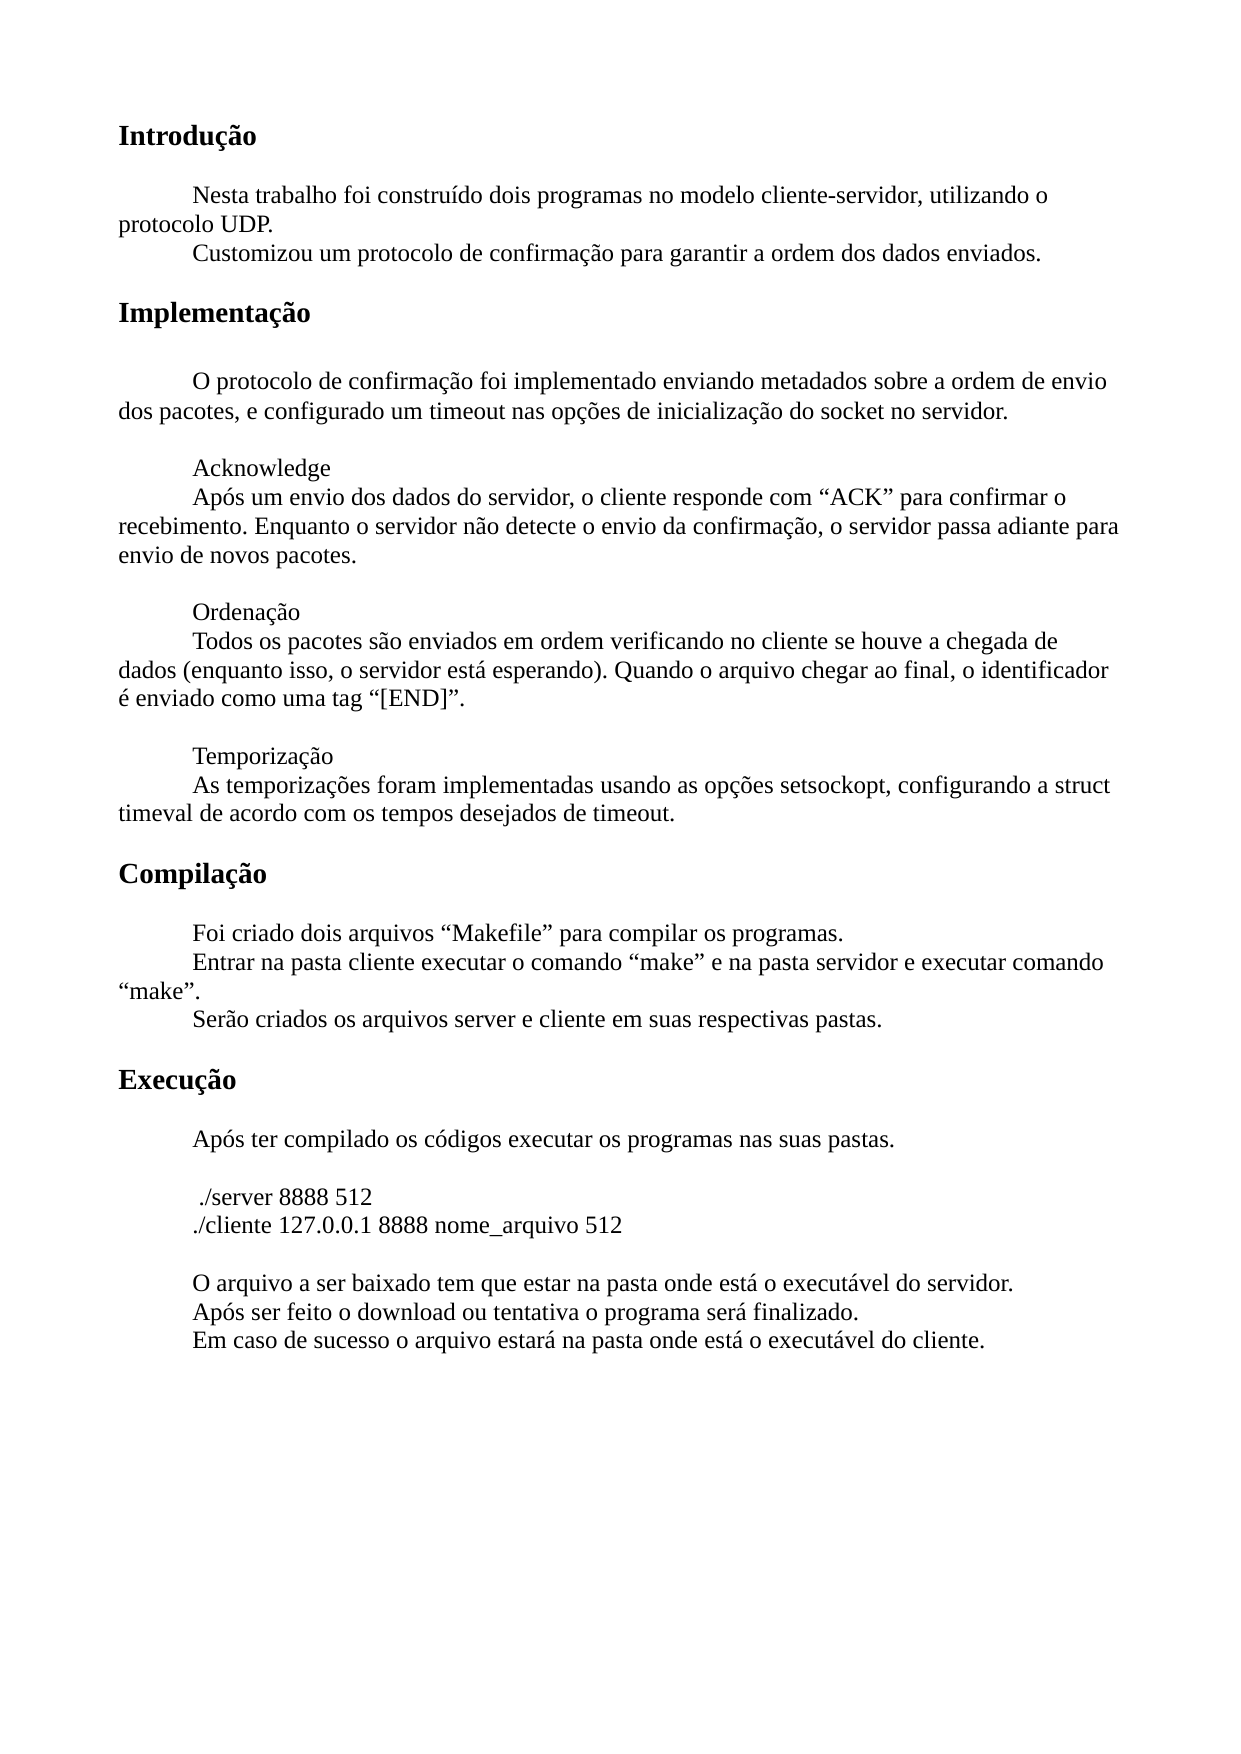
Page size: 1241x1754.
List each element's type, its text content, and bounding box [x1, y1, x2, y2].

text Temporização [118, 741, 1122, 770]
text As temporizações foram implementadas usando as opções setsockopt, configurando a struct timeval de acordo com os tempos desejados de timeout. [118, 770, 1122, 827]
text Serão criados os arquivos server e cliente em suas respectivas pastas. [118, 1004, 1122, 1033]
text Customizou um protocolo de confirmação para garantir a ordem dos dados enviados. [118, 238, 1122, 267]
text Compilação [118, 856, 1122, 889]
text Após ter compilado os códigos executar os programas nas suas pastas. [118, 1124, 1122, 1153]
text Foi criado dois arquivos “Makefile” para compilar os programas. [118, 918, 1122, 947]
text Entrar na pasta cliente executar o comando “make” e na pasta servidor e executar comando “make”. [118, 947, 1122, 1004]
text O arquivo a ser baixado tem que estar na pasta onde está o executável do servidor. [118, 1268, 1122, 1297]
text Todos os pacotes são enviados em ordem verificando no cliente se houve a chegada de dados (enquanto isso, o servidor está esperando). Quando o arquivo chegar ao final, o identificador é enviado como uma tag “[END]”. [118, 626, 1122, 712]
text Após um envio dos dados do servidor, o cliente responde com “ACK” para confirmar o recebimento. Enquanto o servidor não detecte o envio da confirmação, o servidor passa adiante para envio de novos pacotes. [118, 482, 1122, 568]
text Implementação [118, 295, 1122, 329]
text Em caso de sucesso o arquivo estará na pasta onde está o executável do cliente. [118, 1326, 1122, 1354]
text O protocolo de confirmação foi implementado enviando metadados sobre a ordem de envio dos pacotes, e configurado um timeout nas opções de inicialização do socket no servidor. [118, 362, 1122, 425]
text Ordenação [118, 597, 1122, 626]
text Acknowledge [118, 453, 1122, 482]
text ./cliente 127.0.0.1 8888 nome_arquivo 512 [118, 1211, 1122, 1239]
text Após ser feito o download ou tentativa o programa será finalizado. [118, 1297, 1122, 1326]
text Introdução [118, 118, 1122, 152]
text ./server 8888 512 [118, 1182, 1122, 1211]
text Nesta trabalho foi construído dois programas no modelo cliente-servidor, utilizando o protocolo UDP. [118, 180, 1122, 238]
text Execução [118, 1062, 1122, 1096]
